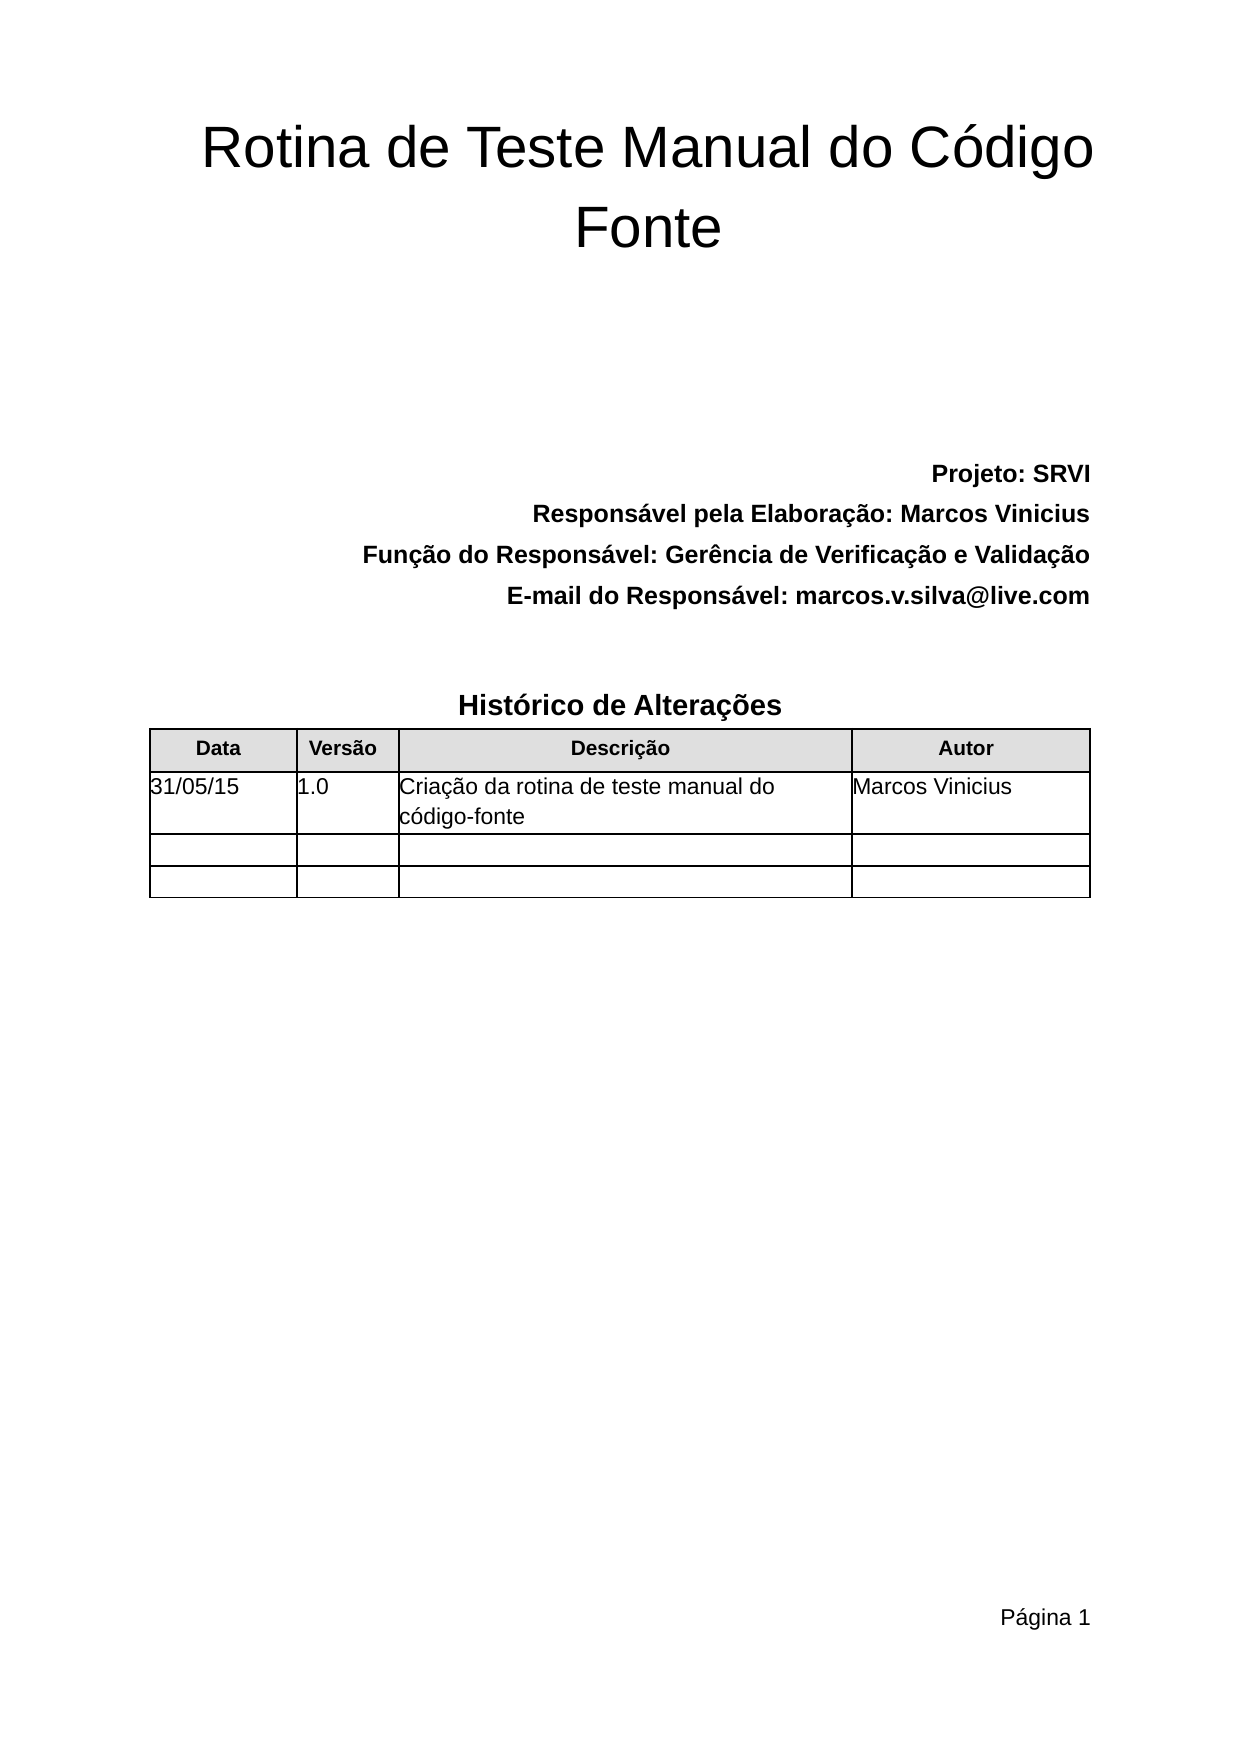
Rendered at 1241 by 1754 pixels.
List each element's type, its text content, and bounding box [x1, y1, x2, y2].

text Histórico de Alterações [150, 688, 1091, 721]
table_cell [298, 835, 398, 865]
table_cell [400, 835, 851, 865]
table_cell [853, 835, 1089, 865]
table_cell Criação da rotina de teste manual do código-fonte [400, 773, 851, 833]
table_header Data [151, 730, 296, 771]
text Rotina de Teste Manual do Código Fonte [150, 112, 1147, 260]
table_cell [151, 867, 296, 897]
text E-mail do Responsável: marcos.v.silva@live.com [150, 581, 1091, 610]
table_cell [298, 867, 398, 897]
text Função do Responsável: Gerência de Verificação e Validação [150, 540, 1091, 569]
table_cell Marcos Vinicius [853, 773, 1089, 833]
table_header Versão [298, 730, 398, 771]
text Responsável pela Elaboração: Marcos Vinicius [150, 499, 1091, 528]
table_cell [853, 867, 1089, 897]
table_header Descrição [400, 730, 851, 771]
table_cell [151, 835, 296, 865]
table_cell 31/05/15 [151, 773, 296, 833]
text Projeto: SRVI [150, 459, 1091, 487]
table_cell [400, 867, 851, 897]
table_header Autor [853, 730, 1089, 771]
table_cell 1.0 [298, 773, 398, 833]
